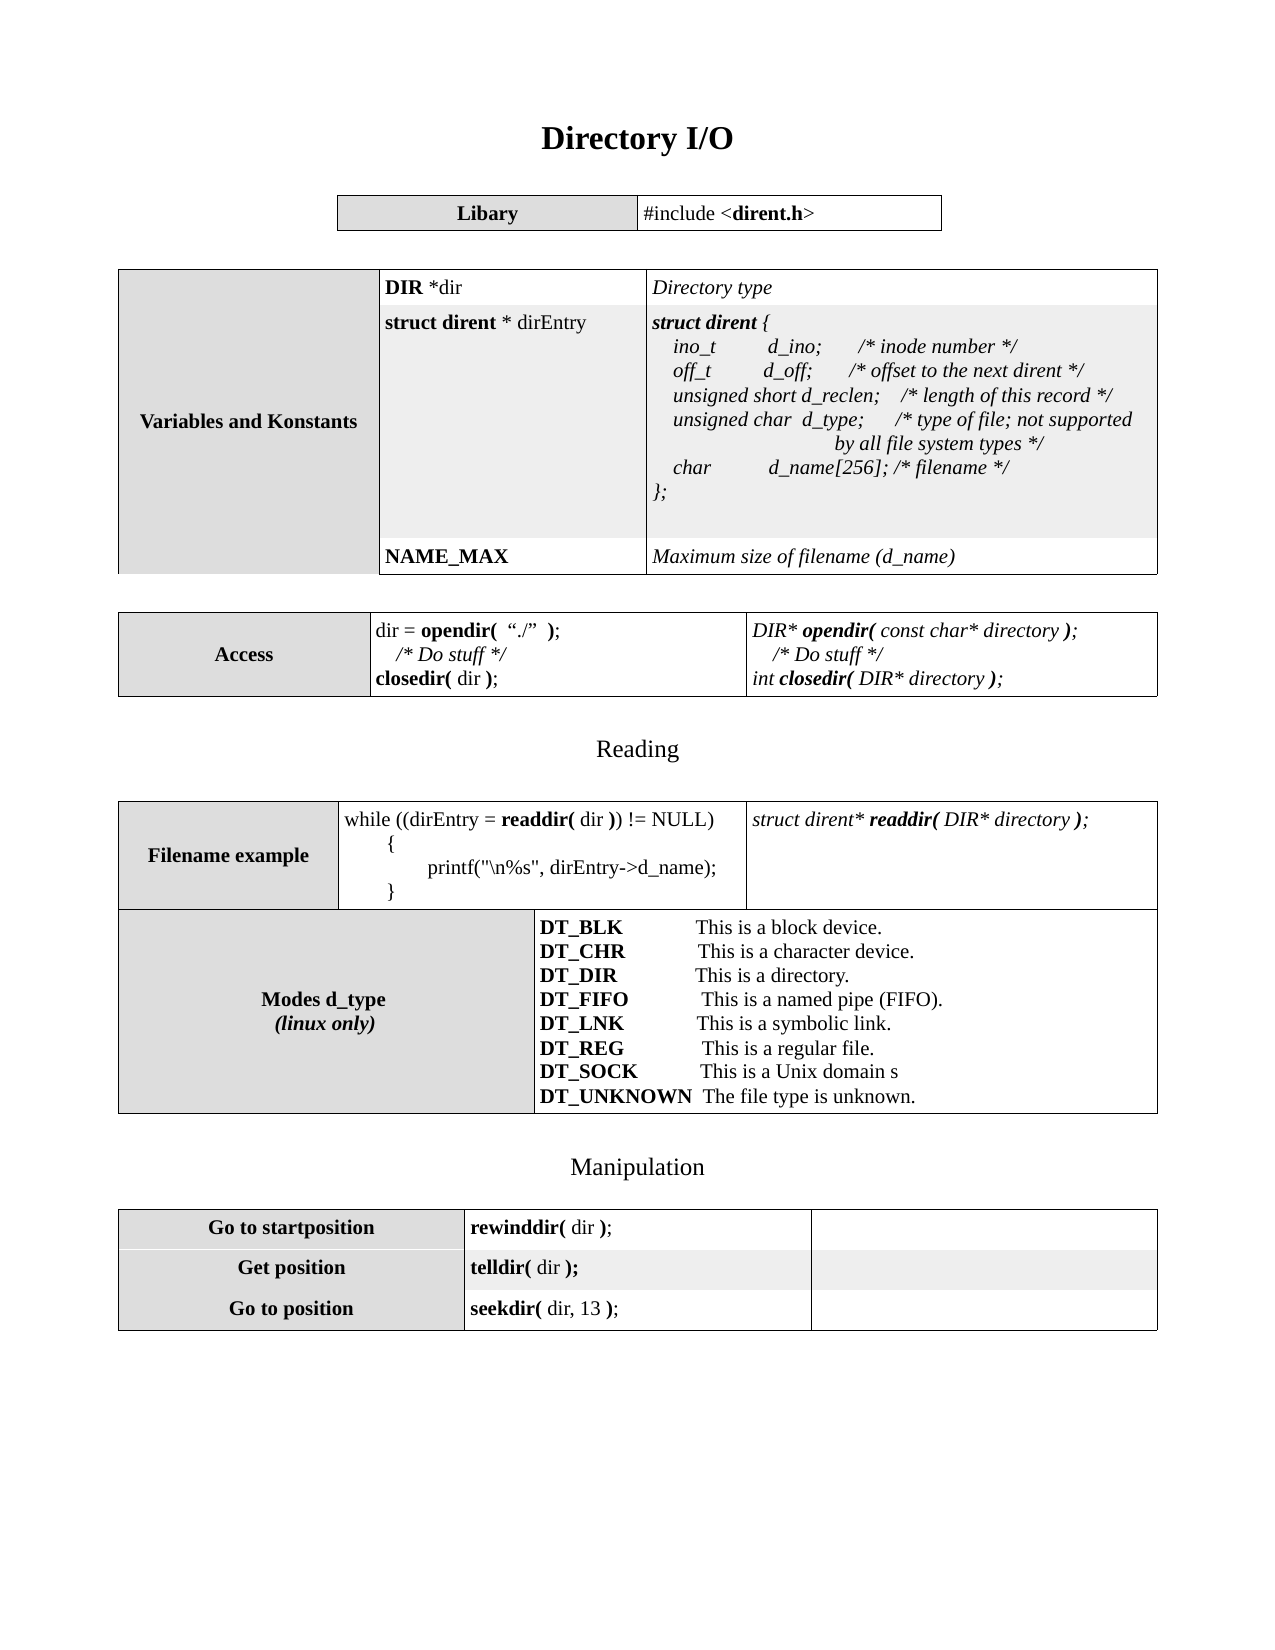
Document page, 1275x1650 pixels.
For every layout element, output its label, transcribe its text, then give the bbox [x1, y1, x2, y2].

table_header Modes d_type (linux only) [119, 910, 534, 1113]
text Manipulation [118, 1152, 1157, 1181]
table_header rewinddir( dir ); [465, 1210, 811, 1249]
table_cell NAME_MAX [380, 538, 646, 574]
table_cell seekdir( dir, 13 ); [465, 1290, 811, 1330]
table_header Filename example [119, 802, 338, 909]
table_header Access [119, 613, 370, 696]
table_header while ((dirEntry = readdir( dir )) != NULL) { printf("\n%s", dirEntry->d_name); } [339, 802, 746, 909]
table_header DIR* opendir( const char* directory ); /* Do stuff */ int closedir( DIR* directory ); [747, 613, 1157, 696]
text Directory I/O [118, 118, 1157, 156]
table_header Go to startposition [119, 1210, 464, 1249]
table_header Variables and Konstants [119, 270, 379, 574]
table_cell struct dirent * dirEntry [380, 305, 646, 538]
table_header [812, 1210, 1157, 1249]
table_header Libary [338, 196, 637, 230]
table_cell telldir( dir ); [465, 1250, 811, 1290]
table_header Directory type [647, 270, 1157, 304]
table_cell Get position [119, 1250, 464, 1290]
table_cell Go to position [119, 1290, 464, 1330]
table_header struct dirent* readdir( DIR* directory ); [747, 802, 1157, 909]
table_cell [812, 1250, 1157, 1290]
table_cell struct dirent { ino_t d_ino; /* inode number */ off_t d_off; /* offset to the next dirent */ unsigned short d_reclen; /* length of this record */ unsigned char d_type; /* type of file; not supported by all file system types */ char d_name[256]; /* filename */ }; [647, 305, 1157, 538]
text Reading [118, 734, 1157, 763]
table_cell Maximum size of filename (d_name) [647, 538, 1157, 574]
table_cell [812, 1290, 1157, 1330]
table_header #include <dirent.h> [638, 196, 941, 230]
table_header DT_BLK This is a block device. DT_CHR This is a character device. DT_DIR This is a directory. DT_FIFO This is a named pipe (FIFO). DT_LNK This is a symbolic link. DT_REG This is a regular file. DT_SOCK This is a Unix domain s DT_UNKNOWN The file type is unknown. [535, 910, 1157, 1113]
table_header DIR *dir [380, 270, 646, 304]
table_header dir = opendir( “./” ); /* Do stuff */ closedir( dir ); [371, 613, 746, 696]
